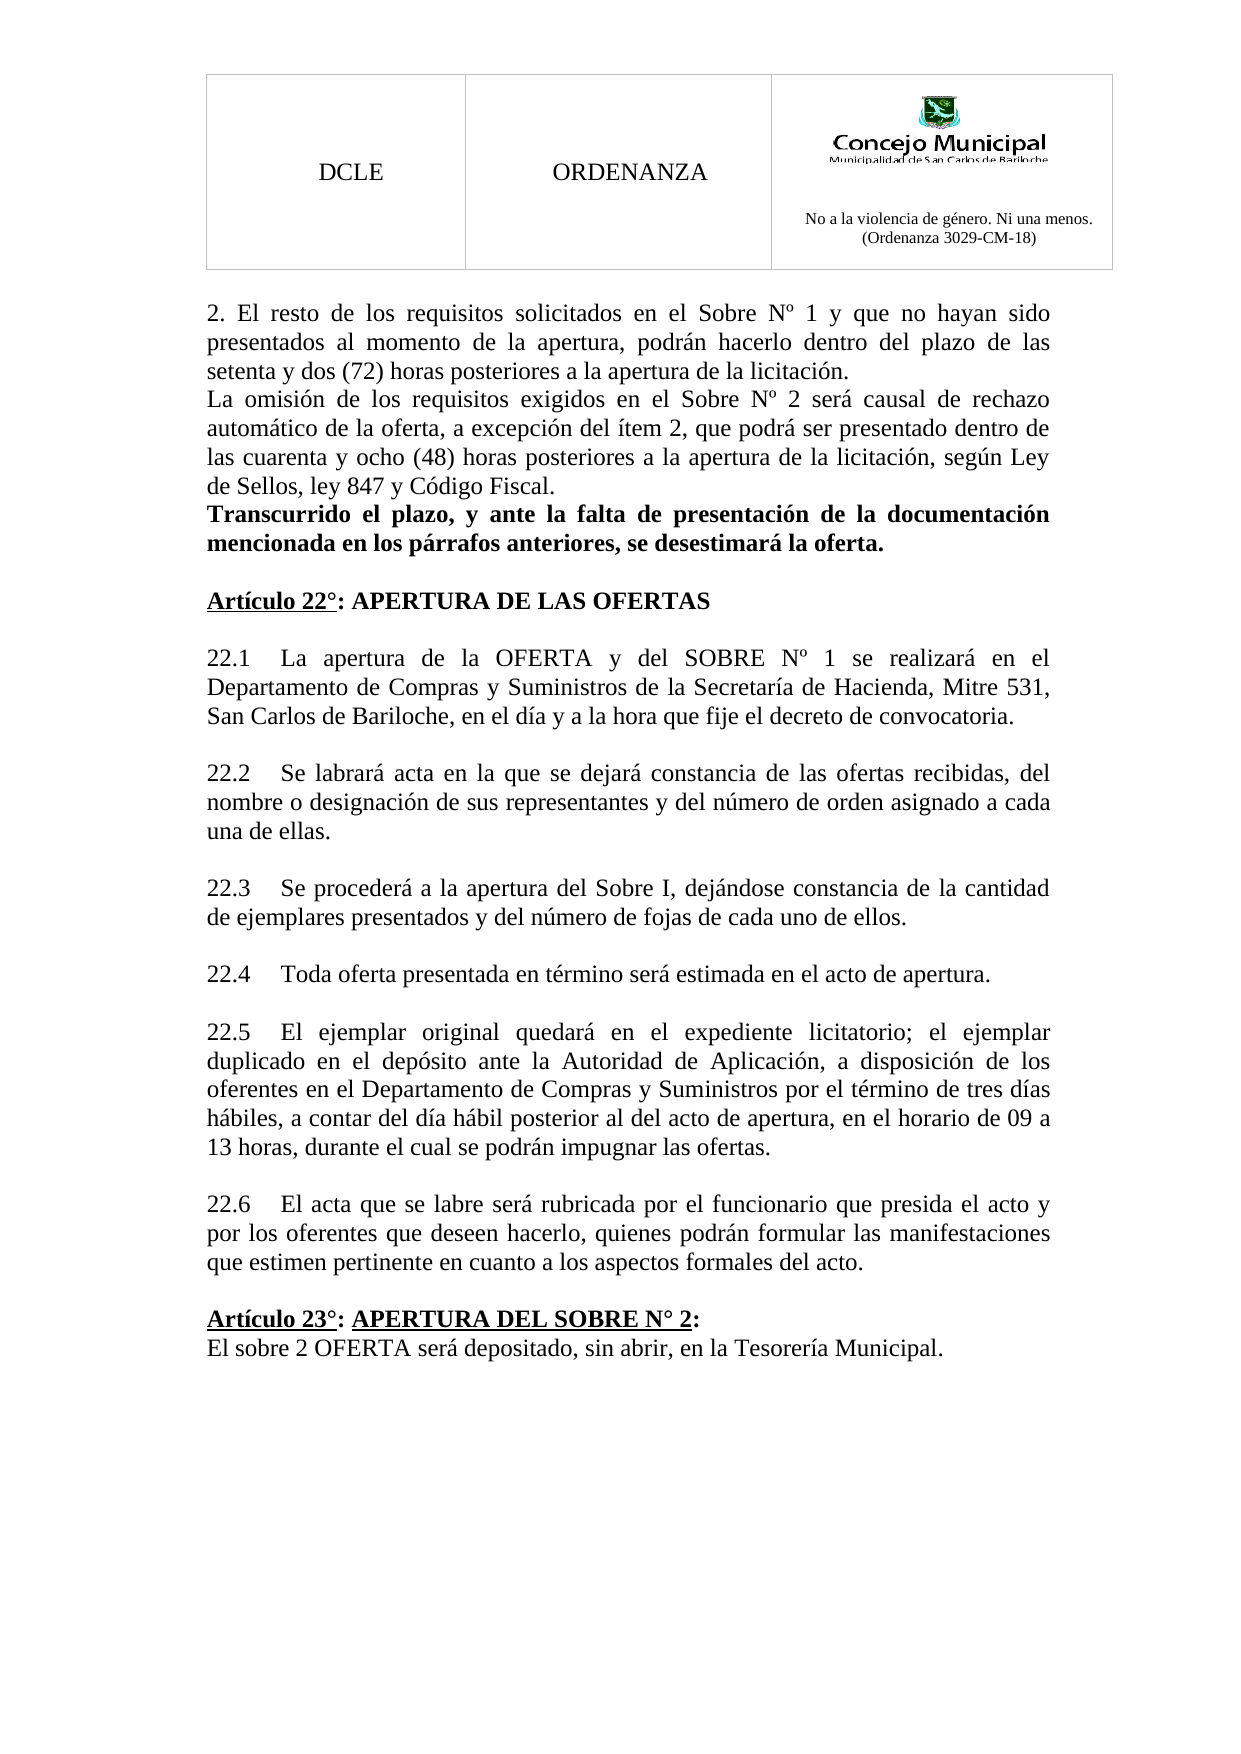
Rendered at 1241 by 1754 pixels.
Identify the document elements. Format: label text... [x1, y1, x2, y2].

text La omisión de los requisitos exigidos en el Sobre Nº 2 será causal de rechazo automático de la oferta, a excepción del ítem 2, que podrá ser presentado dentro de las cuarenta y ocho (48) horas posteriores a la apertura de la licitación, según Ley de Sellos, ley 847 y Código Fiscal. [207, 384, 1051, 499]
text 22.1 La apertura de la OFERTA y del SOBRE Nº 1 se realizará en el Departamento de Compras y Suministros de la Secretaría de Hacienda, Mitre 531, San Carlos de Bariloche, en el día y a la hora que fije el decreto de convocatoria. [207, 643, 1051, 729]
text 22.2 Se labrará acta en la que se dejará constancia de las ofertas recibidas, del nombre o designación de sus representantes y del número de orden asignado a cada una de ellas. [207, 758, 1051, 844]
text 22.6 El acta que se labre será rubricada por el funcionario que presida el acto y por los oferentes que deseen hacerlo, quienes podrán formular las manifestaciones que estimen pertinente en cuanto a los aspectos formales del acto. [207, 1189, 1051, 1276]
text Artículo 22°: APERTURA DE LAS OFERTAS [207, 586, 1051, 614]
text El sobre 2 OFERTA será depositado, sin abrir, en la Tesorería Municipal. [207, 1333, 1051, 1362]
text Transcurrido el plazo, y ante la falta de presentación de la documentación mencionada en los párrafos anteriores, se desestimará la oferta. [207, 499, 1051, 557]
text 2. El resto de los requisitos solicitados en el Sobre Nº 1 y que no hayan sido presentados al momento de la apertura, podrán hacerlo dentro del plazo de las setenta y dos (72) horas posteriores a la apertura de la licitación. [207, 298, 1051, 384]
text 22.5 El ejemplar original quedará en el expediente licitatorio; el ejemplar duplicado en el depósito ante la Autoridad de Aplicación, a disposición de los oferentes en el Departamento de Compras y Suministros por el término de tres días hábiles, a contar del día hábil posterior al del acto de apertura, en el horario de 09 a 13 horas, durante el cual se podrán impugnar las ofertas. [207, 1017, 1051, 1161]
text 22.4 Toda oferta presentada en término será estimada en el acto de apertura. [207, 959, 1051, 988]
text Artículo 23°: APERTURA DEL SOBRE N° 2: [207, 1304, 1051, 1333]
text 22.3 Se procederá a la apertura del Sobre I, dejándose constancia de la cantidad de ejemplares presentados y del número de fojas de cada uno de ellos. [207, 873, 1051, 931]
